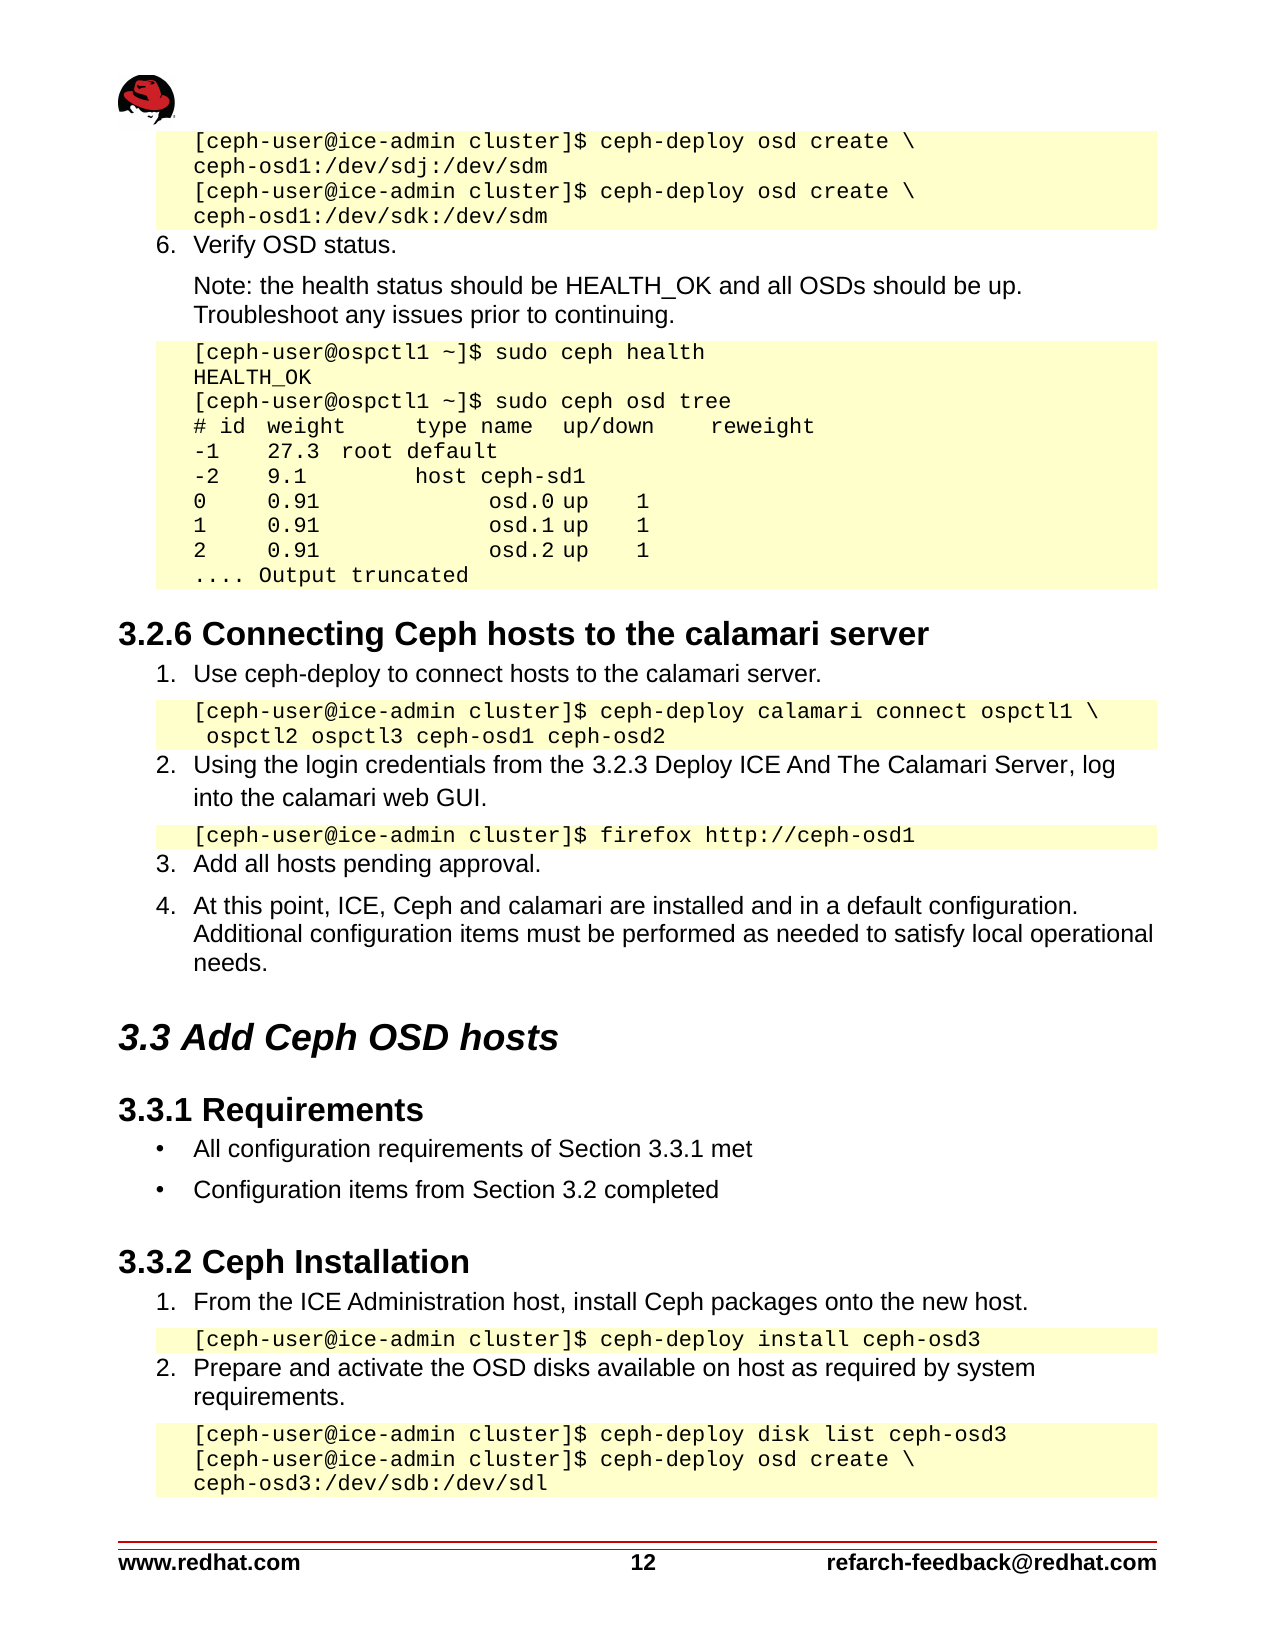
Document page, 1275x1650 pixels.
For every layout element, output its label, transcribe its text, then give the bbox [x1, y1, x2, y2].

list Note: the health status should be HEALTH_OK and all OSDs should be up. Troubleshoot any issues prior to continuing. [156, 271, 1157, 328]
list Add all hosts pending approval. [156, 849, 1157, 878]
list [ceph-user@ice-admin cluster]$ ceph-deploy disk list ceph-osd3 [156, 1423, 1157, 1448]
list # id weight type name up/down reweight [156, 415, 1157, 440]
subtitle Add Ceph OSD hosts [118, 1015, 1157, 1058]
list .... Output truncated [156, 564, 1157, 589]
list ospctl2 ospctl3 ceph-osd1 ceph-osd2 [156, 725, 1157, 750]
list [ceph-user@ice-admin cluster]$ ceph-deploy install ceph-osd3 [156, 1328, 1157, 1353]
list 0 0.91 osd.0 up 1 [156, 490, 1157, 514]
list ceph-osd1:/dev/sdk:/dev/sdm [156, 205, 1157, 230]
list Prepare and activate the OSD disks available on host as required by system requirements. [156, 1353, 1157, 1410]
list [ceph-user@ice-admin cluster]$ ceph-deploy osd create \ [156, 180, 1157, 205]
list -2 9.1 host ceph-sd1 [156, 465, 1157, 490]
list Verify OSD status. [156, 230, 1157, 258]
picture [118, 75, 176, 131]
subtitle Ceph Installation [118, 1242, 1157, 1281]
list 1 0.91 osd.1 up 1 [156, 514, 1157, 539]
list ceph-osd3:/dev/sdb:/dev/sdl [156, 1472, 1157, 1497]
list [ceph-user@ice-admin cluster]$ ceph-deploy osd create \ [156, 131, 1157, 155]
list 2 0.91 osd.2 up 1 [156, 539, 1157, 564]
list All configuration requirements of Section 3.3.1 met [156, 1134, 1157, 1163]
list [ceph-user@ice-admin cluster]$ ceph-deploy calamari connect ospctl1 \ [156, 700, 1157, 725]
list From the ICE Administration host, install Ceph packages onto the new host. [156, 1287, 1157, 1316]
list Use ceph-deploy to connect hosts to the calamari server. [156, 659, 1157, 688]
list [ceph-user@ice-admin cluster]$ firefox http://ceph-osd1 [156, 825, 1157, 849]
subtitle Connecting Ceph hosts to the calamari server [118, 614, 1157, 653]
list At this point, ICE, Ceph and calamari are installed and in a default configuration. Additional configuration items must be performed as needed to satisfy local operational needs. [156, 891, 1157, 977]
list [ceph-user@ospctl1 ~]$ sudo ceph health [156, 341, 1157, 366]
list -1 27.3 root default [156, 440, 1157, 465]
list ceph-osd1:/dev/sdj:/dev/sdm [156, 155, 1157, 180]
subtitle Requirements [118, 1090, 1157, 1128]
list Configuration items from Section 3.2 completed [156, 1176, 1157, 1204]
list Using the login credentials from the ﻿3.2.3 Deploy ICE And The Calamari Server, log into the calamari web GUI. [156, 750, 1157, 812]
list [ceph-user@ice-admin cluster]$ ceph-deploy osd create \ [156, 1448, 1157, 1472]
list HEALTH_OK [156, 366, 1157, 391]
list [ceph-user@ospctl1 ~]$ sudo ceph osd tree [156, 391, 1157, 415]
